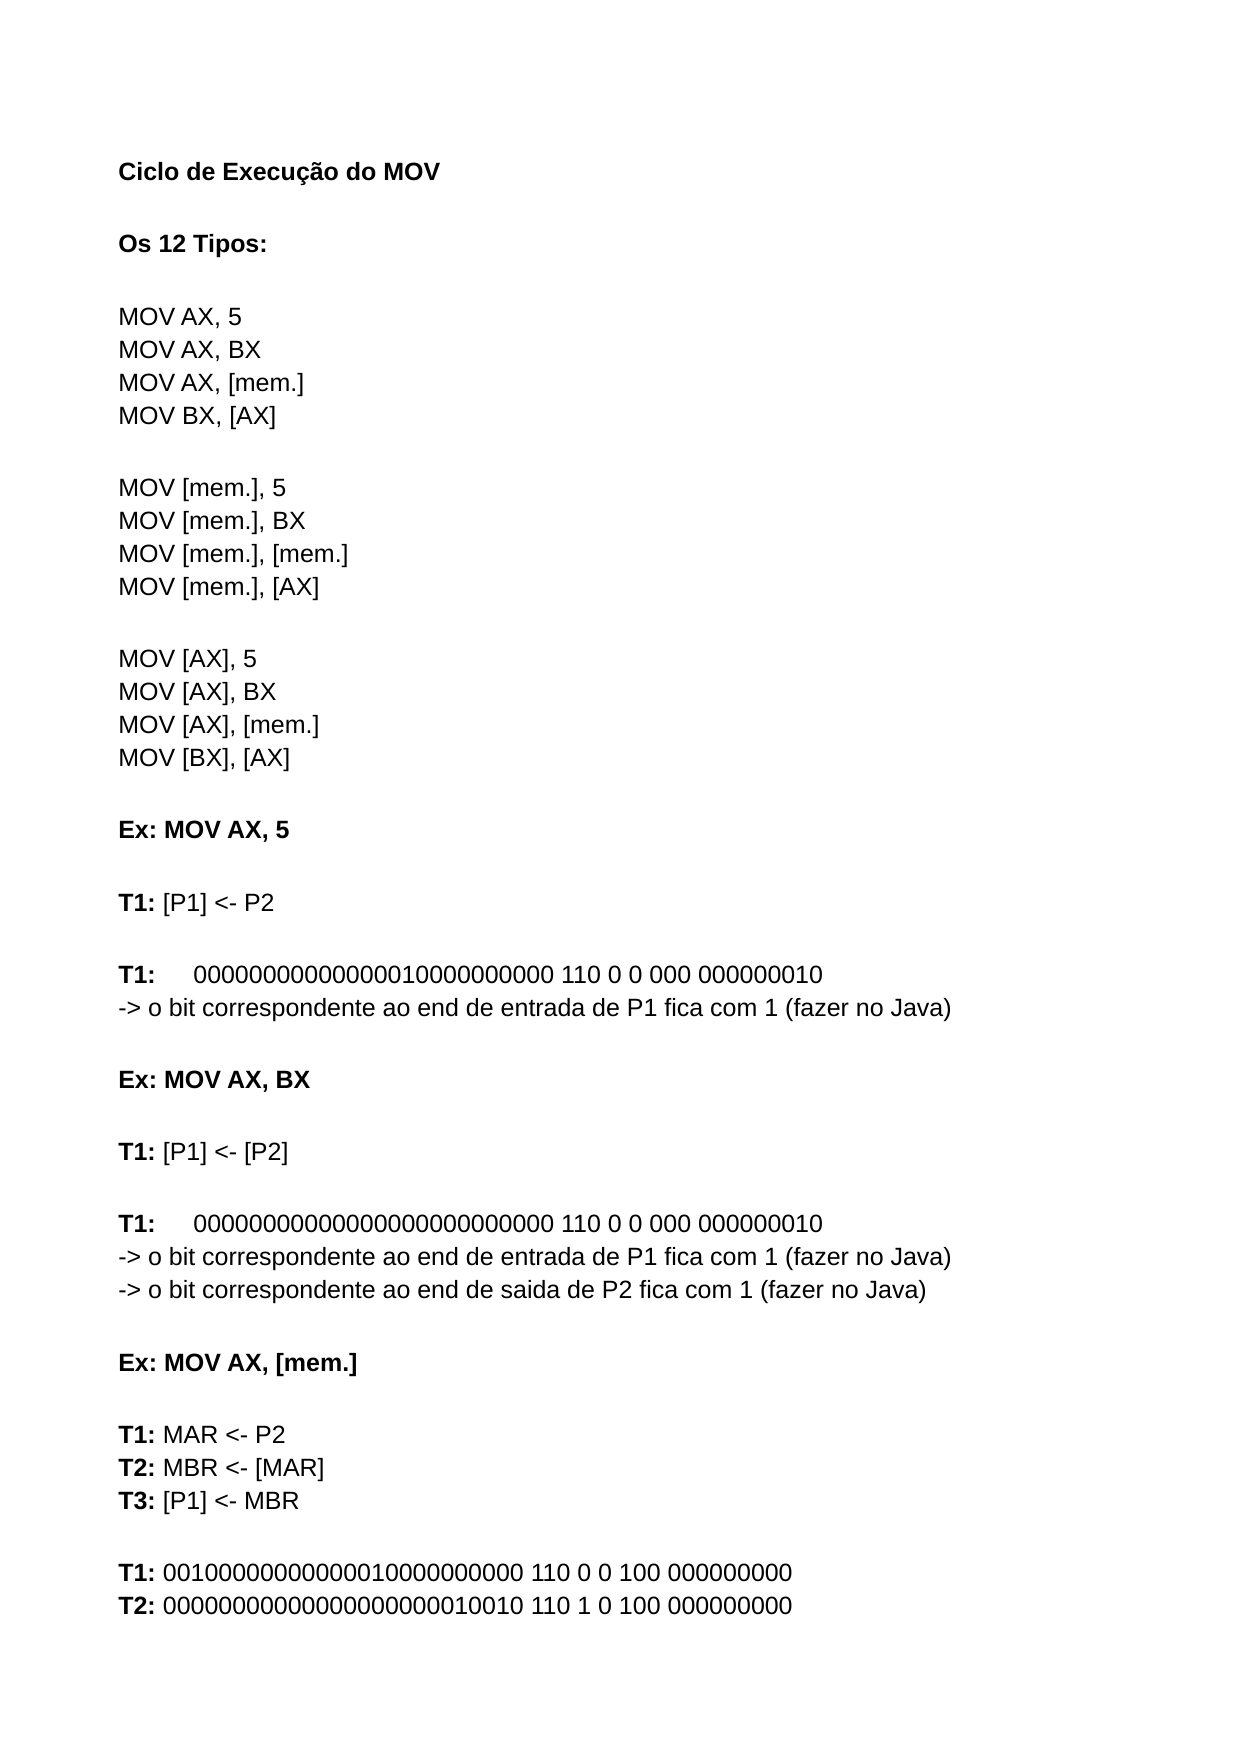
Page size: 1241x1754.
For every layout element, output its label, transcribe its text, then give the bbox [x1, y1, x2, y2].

text -> o bit correspondente ao end de saida de P2 fica com 1 (fazer no Java) [118, 1275, 1122, 1304]
text Ciclo de Execução do MOV [118, 157, 1122, 186]
text MOV [mem.], [mem.] [118, 539, 1122, 568]
text -> o bit correspondente ao end de entrada de P1 fica com 1 (fazer no Java) [118, 1242, 1122, 1271]
text MOV [AX], 5 [118, 644, 1122, 673]
text T2: MBR <- [MAR] [118, 1453, 1122, 1482]
text MOV [mem.], BX [118, 506, 1122, 535]
text T1: [P1] <- P2 [118, 888, 1122, 916]
text Ex: MOV AX, 5 [118, 815, 1122, 844]
text MOV BX, [AX] [118, 401, 1122, 429]
text Ex: MOV AX, BX [118, 1065, 1122, 1094]
text T1: 00100000000000010000000000 110 0 0 100 000000000 [118, 1558, 1122, 1587]
text T1: MAR <- P2 [118, 1420, 1122, 1448]
text MOV AX, BX [118, 335, 1122, 363]
text T3: [P1] <- MBR [118, 1486, 1122, 1514]
text Ex: MOV AX, [mem.] [118, 1348, 1122, 1376]
text T1: 00000000000000000000000000 110 0 0 000 000000010 [118, 1209, 1122, 1238]
text MOV AX, 5 [118, 302, 1122, 330]
text T2: 00000000000000000000010010 110 1 0 100 000000000 [118, 1591, 1122, 1620]
text MOV AX, [mem.] [118, 368, 1122, 396]
text MOV [AX], BX [118, 677, 1122, 706]
text T1: [P1] <- [P2] [118, 1137, 1122, 1166]
text MOV [mem.], [AX] [118, 572, 1122, 601]
text MOV [AX], [mem.] [118, 710, 1122, 739]
text MOV [mem.], 5 [118, 473, 1122, 502]
text Os 12 Tipos: [118, 229, 1122, 258]
text MOV [BX], [AX] [118, 743, 1122, 772]
text -> o bit correspondente ao end de entrada de P1 fica com 1 (fazer no Java) [118, 993, 1122, 1022]
text T1: 00000000000000010000000000 110 0 0 000 000000010 [118, 960, 1122, 988]
